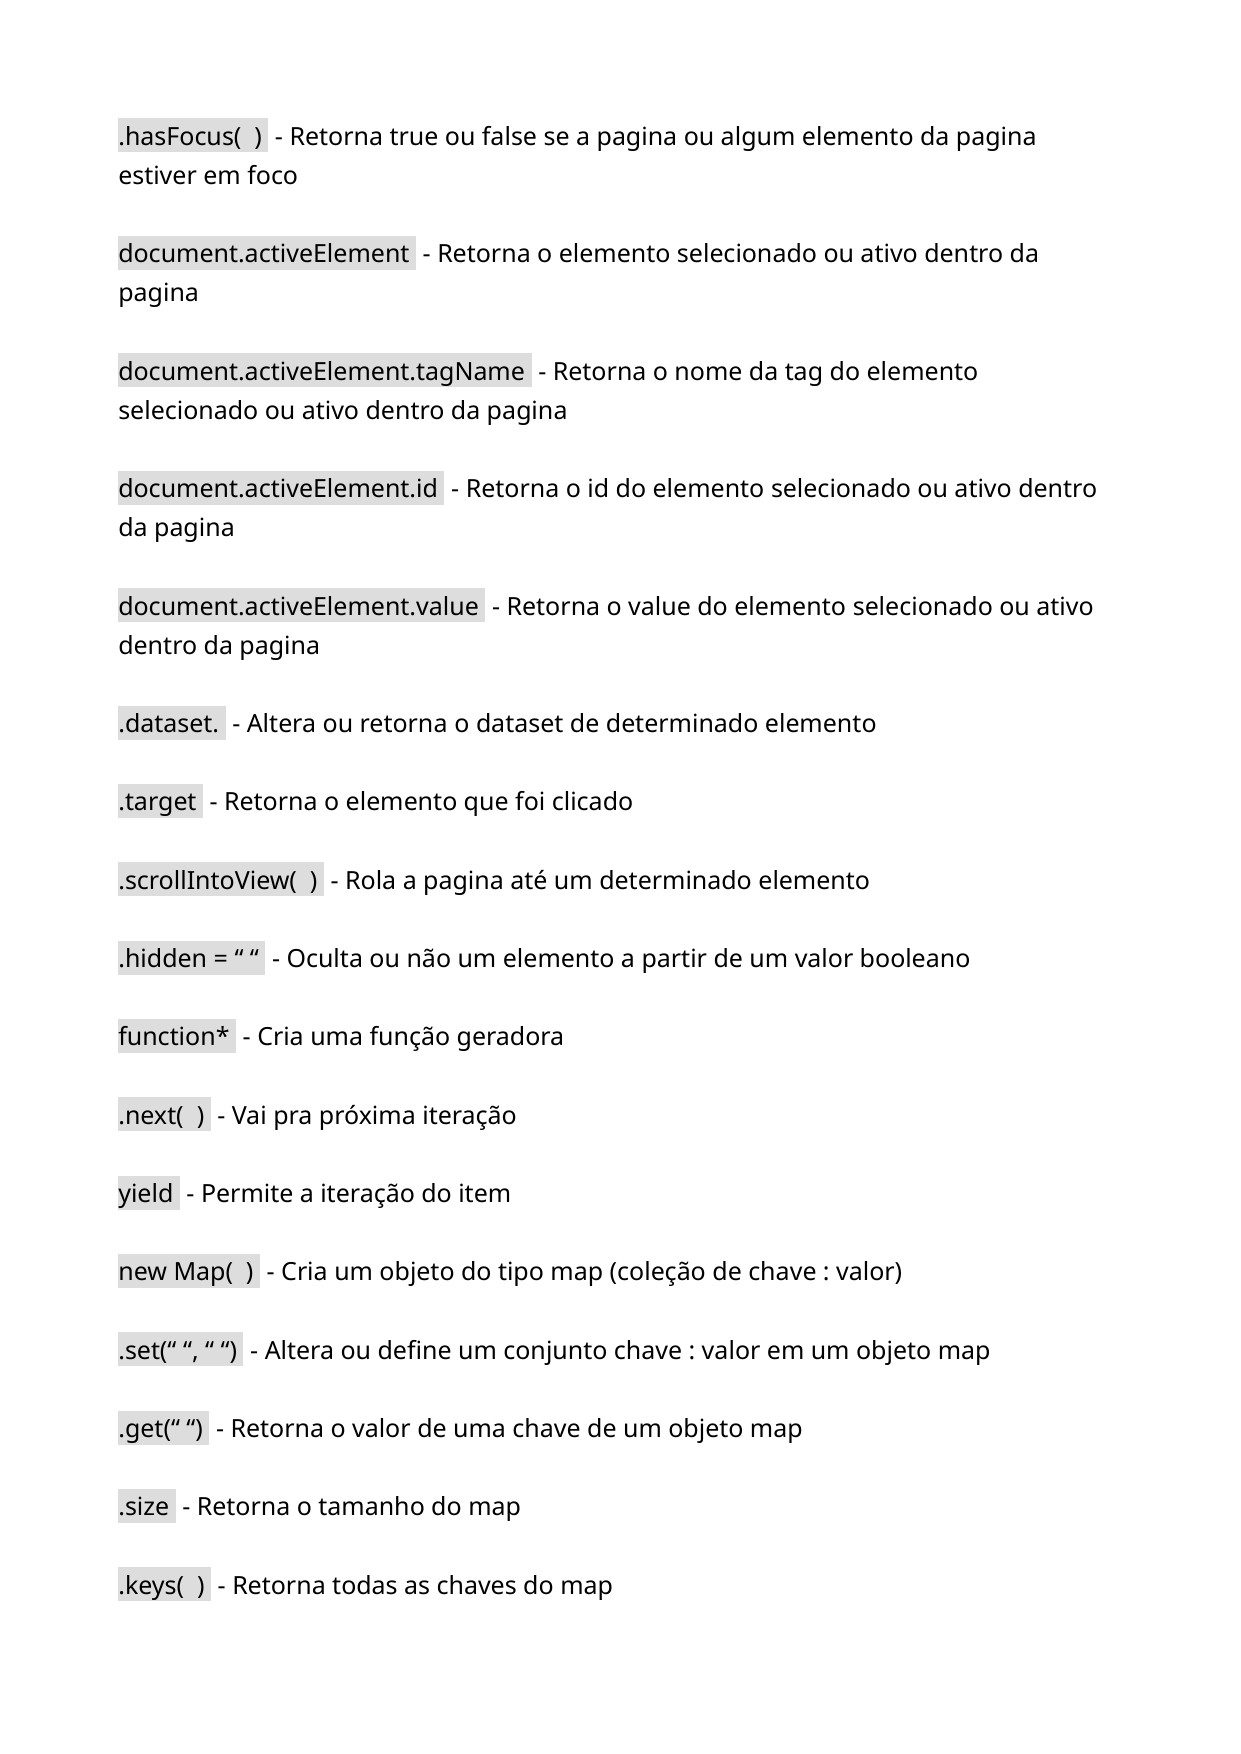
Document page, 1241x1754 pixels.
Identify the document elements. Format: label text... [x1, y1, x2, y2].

text document.activeElement.id - Retorna o id do elemento selecionado ou ativo dentro da pagina [118, 471, 1122, 544]
text .hidden = “ “ - Oculta ou não um elemento a partir de um valor booleano [118, 941, 1122, 975]
text .size - Retorna o tamanho do map [118, 1489, 1122, 1523]
text .next( ) - Vai pra próxima iteração [118, 1097, 1122, 1131]
text .target - Retorna o elemento que foi clicado [118, 784, 1122, 818]
text document.activeElement.tagName - Retorna o nome da tag do elemento selecionado ou ativo dentro da pagina [118, 353, 1122, 426]
text .set(“ “, “ “) - Altera ou define um conjunto chave : valor em um objeto map [118, 1332, 1122, 1366]
text .dataset. - Altera ou retorna o dataset de determinado elemento [118, 706, 1122, 740]
text .scrollIntoView( ) - Rola a pagina até um determinado elemento [118, 862, 1122, 896]
text document.activeElement - Retorna o elemento selecionado ou ativo dentro da pagina [118, 236, 1122, 309]
text function* - Cria uma função geradora [118, 1019, 1122, 1053]
text yield - Permite a iteração do item [118, 1176, 1122, 1210]
text .hasFocus( ) - Retorna true ou false se a pagina ou algum elemento da pagina estiver em foco [118, 118, 1122, 191]
text new Map( ) - Cria um objeto do tipo map (coleção de chave : valor) [118, 1254, 1122, 1288]
text document.activeElement.value - Retorna o value do elemento selecionado ou ativo dentro da pagina [118, 588, 1122, 661]
text .get(“ “) - Retorna o valor de uma chave de um objeto map [118, 1411, 1122, 1445]
text .keys( ) - Retorna todas as chaves do map [118, 1567, 1122, 1601]
